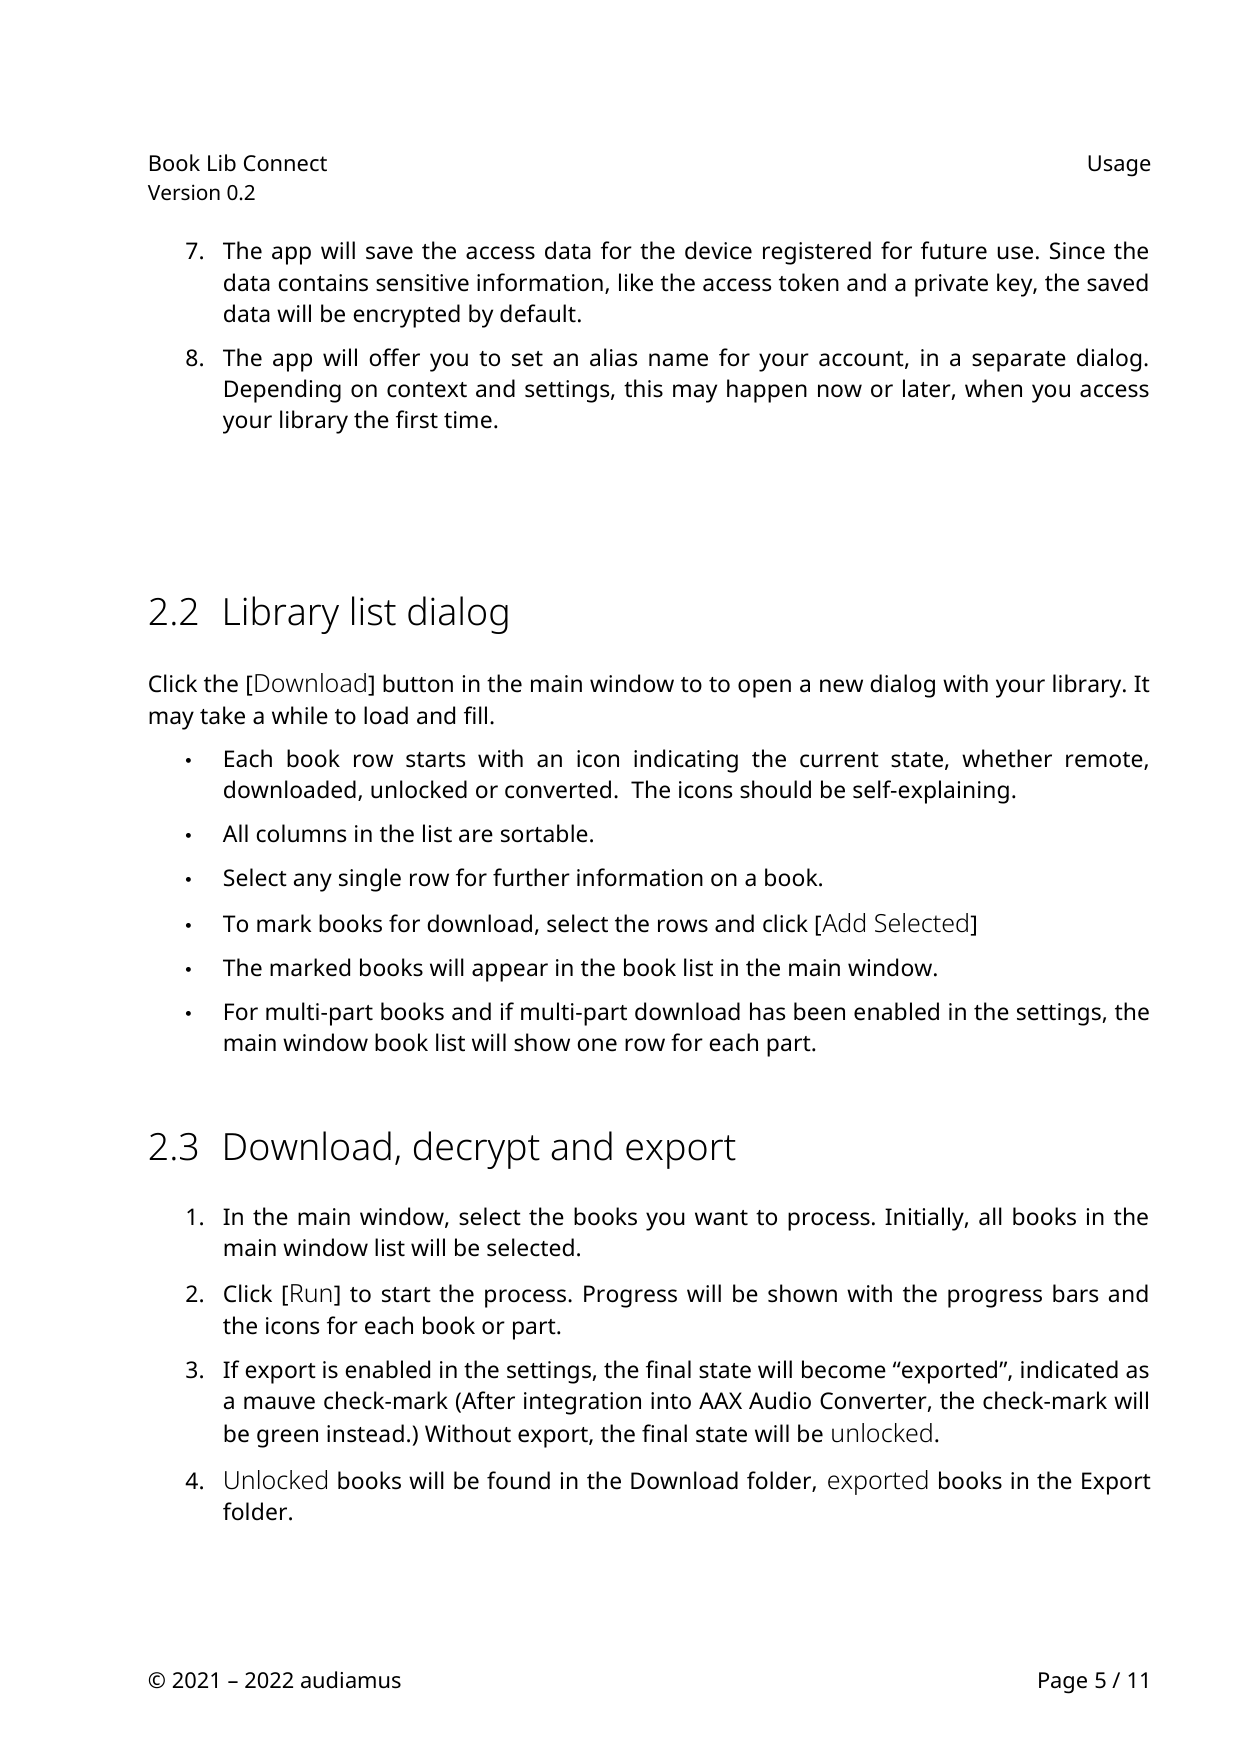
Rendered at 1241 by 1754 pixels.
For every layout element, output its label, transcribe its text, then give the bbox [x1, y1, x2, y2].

list All columns in the list are sortable. [185, 818, 1152, 849]
list Unlocked books will be found in the Download folder, exported books in the Export folder. [185, 1462, 1152, 1528]
list For multi-part books and if multi-part download has been enabled in the settings, the main window book list will show one row for each part. [185, 995, 1152, 1058]
list The app will offer you to set an alias name for your account, in a separate dialog. Depending on context and settings, this may happen now or later, when you access your library the first time. [185, 341, 1152, 435]
list The app will save the access data for the device registered for future use. Since the data contains sensitive information, like the access token and a private key, the saved data will be encrypted by default. [185, 235, 1152, 329]
list The marked books will appear in the book list in the main window. [185, 952, 1152, 983]
list If export is enabled in the settings, the final state will become “exported”, indicated as a mauve check-mark (After integration into AAX Audio Converter, the check-mark will be green instead.) Without export, the final state will be unlocked. [185, 1353, 1152, 1450]
subtitle Library list dialog [148, 585, 1152, 636]
text Click the [Download] button in the main window to to open a new dialog with your library. It may take a while to load and fill. [148, 666, 1152, 731]
list Select any single row for further information on a book. [185, 862, 1152, 893]
list To mark books for download, select the rows and click [Add Selected] [185, 905, 1152, 939]
subtitle Download, decrypt and export [148, 1121, 1152, 1172]
list Each book row starts with an icon indicating the current state, whether remote, downloaded, unlocked or converted. The icons should be self-explaining. [185, 743, 1152, 806]
list In the main window, select the books you want to process. Initially, all books in the main window list will be selected. [185, 1201, 1152, 1263]
list Click [Run] to start the process. Progress will be shown with the progress bars and the icons for each book or part. [185, 1276, 1152, 1341]
